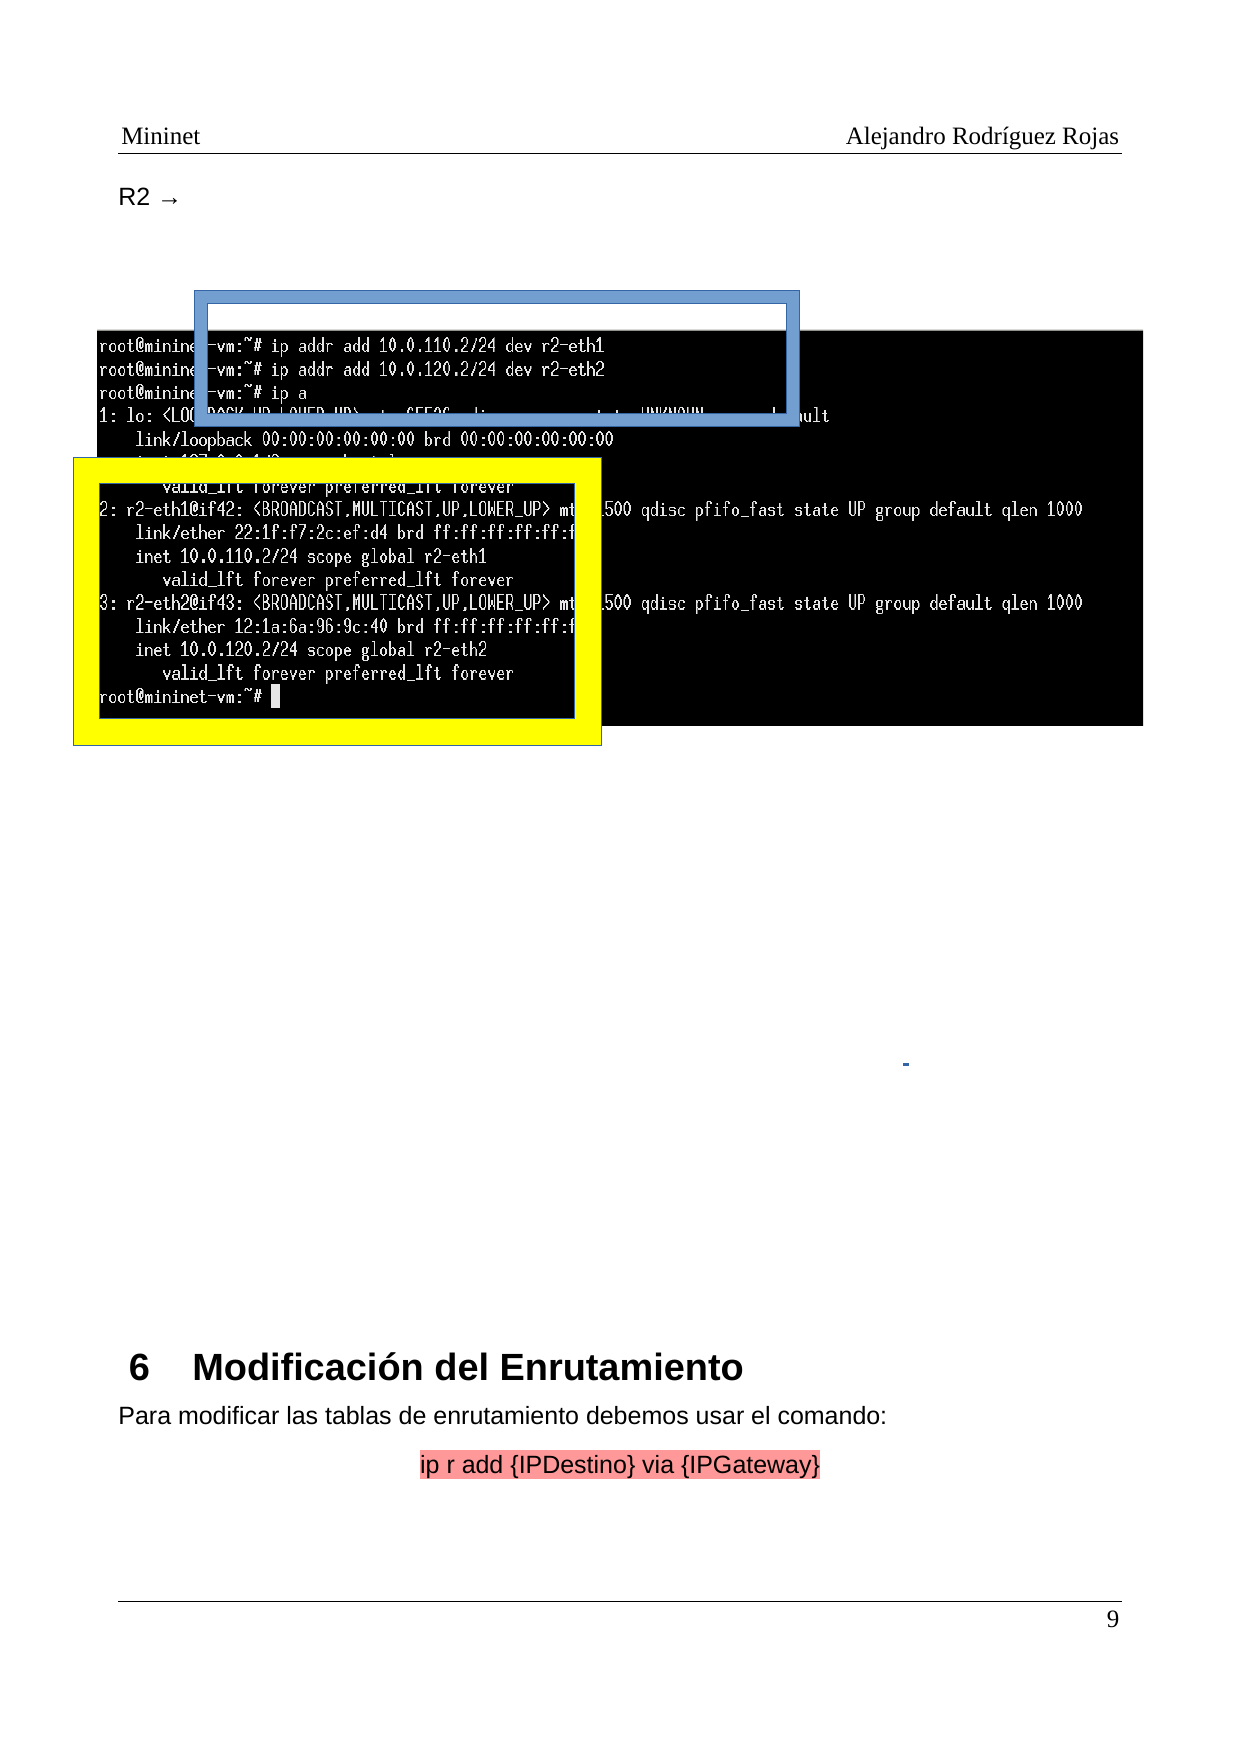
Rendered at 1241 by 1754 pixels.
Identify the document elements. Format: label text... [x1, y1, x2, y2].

text ip r add {IPDestino} via {IPGateway} [118, 1450, 1122, 1479]
text Para modificar las tablas de enrutamiento debemos usar el comando: [118, 1401, 1122, 1429]
subtitle Modificación del Enrutamiento [118, 1345, 1122, 1388]
picture [208, 329, 786, 413]
text R2 → [118, 182, 1122, 211]
picture [97, 329, 1144, 471]
